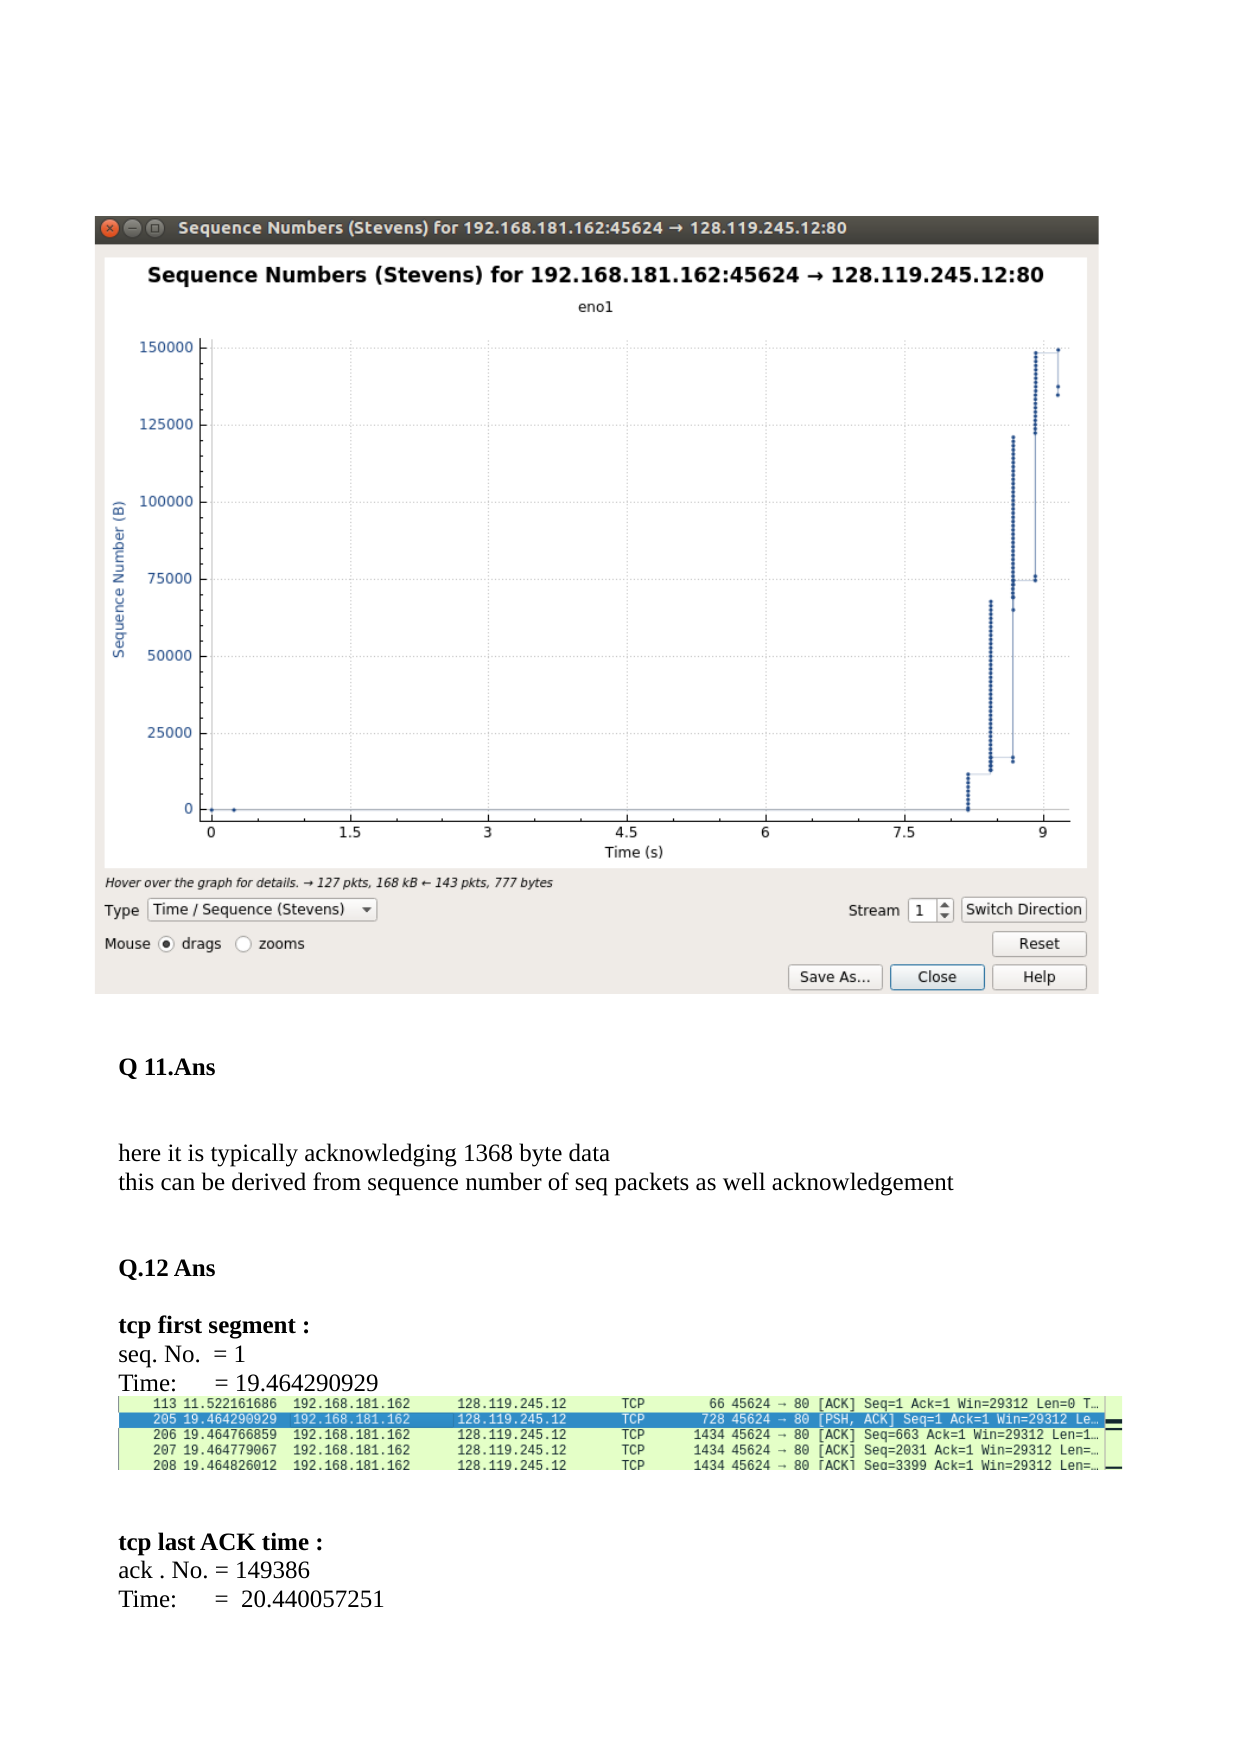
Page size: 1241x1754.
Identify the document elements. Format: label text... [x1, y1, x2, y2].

picture [118, 1396, 1123, 1470]
text tcp first segment : [118, 1310, 1122, 1339]
text here it is typically acknowledging 1368 byte data [118, 1138, 1122, 1167]
picture [94, 216, 1099, 994]
text seq. No. = 1 [118, 1339, 1122, 1368]
text ack . No. = 149386 [118, 1556, 1122, 1584]
text this can be derived from sequence number of seq packets as well acknowledgement [118, 1167, 1122, 1195]
text tcp last ACK time : [118, 1527, 1122, 1556]
text Q.12 Ans [118, 1253, 1122, 1282]
text Time: = 20.440057251 [118, 1584, 1122, 1613]
text Q 11.Ans [118, 1052, 1122, 1080]
text Time: = 19.464290929 [118, 1368, 1122, 1396]
